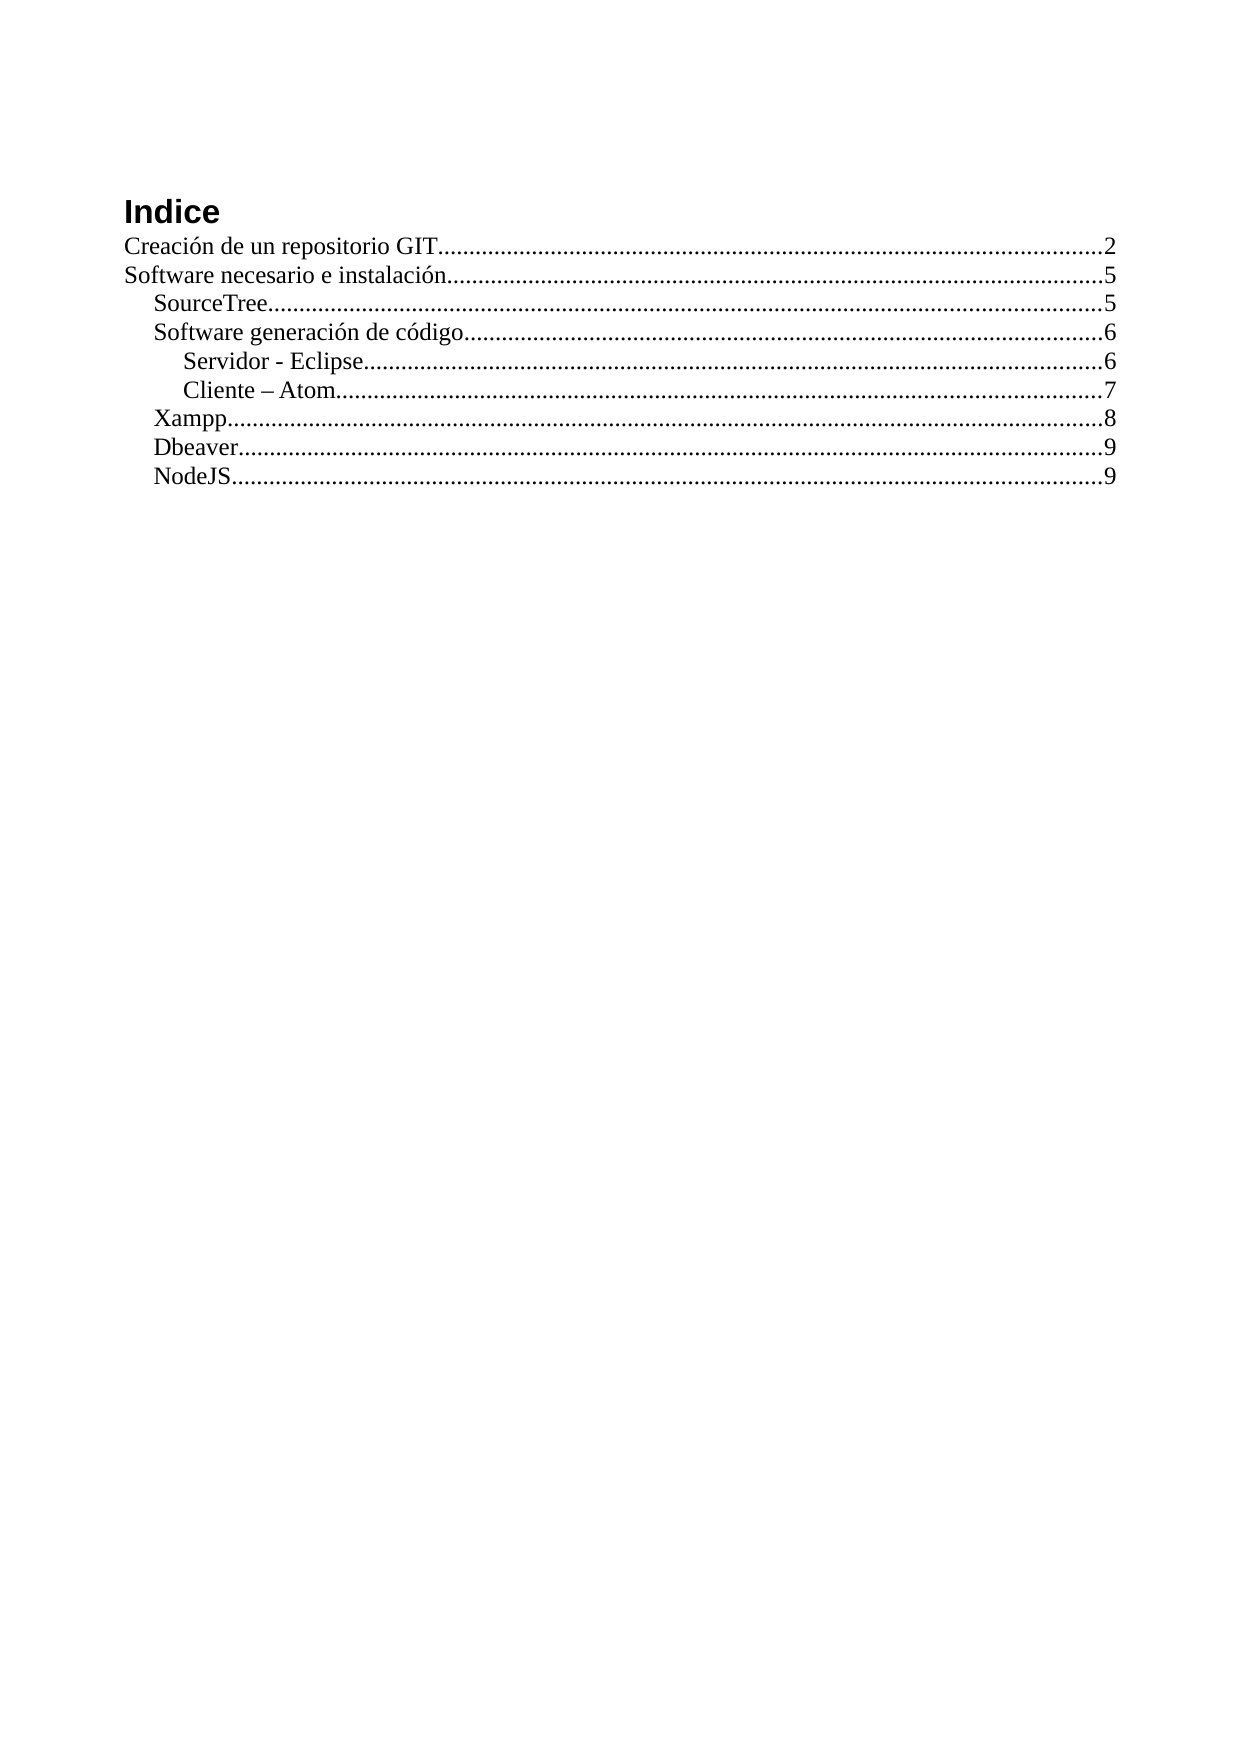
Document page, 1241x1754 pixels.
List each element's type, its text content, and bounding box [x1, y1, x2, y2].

table_header Indice Creación de un repositorio GIT 2 Software necesario e instalación 5 SourceTree 5 Software generación de código 6 Servidor - Eclipse 6 Cliente – Atom 7 Xampp 8 Dbeaver 9 NodeJS 9 [118, 118, 1122, 495]
